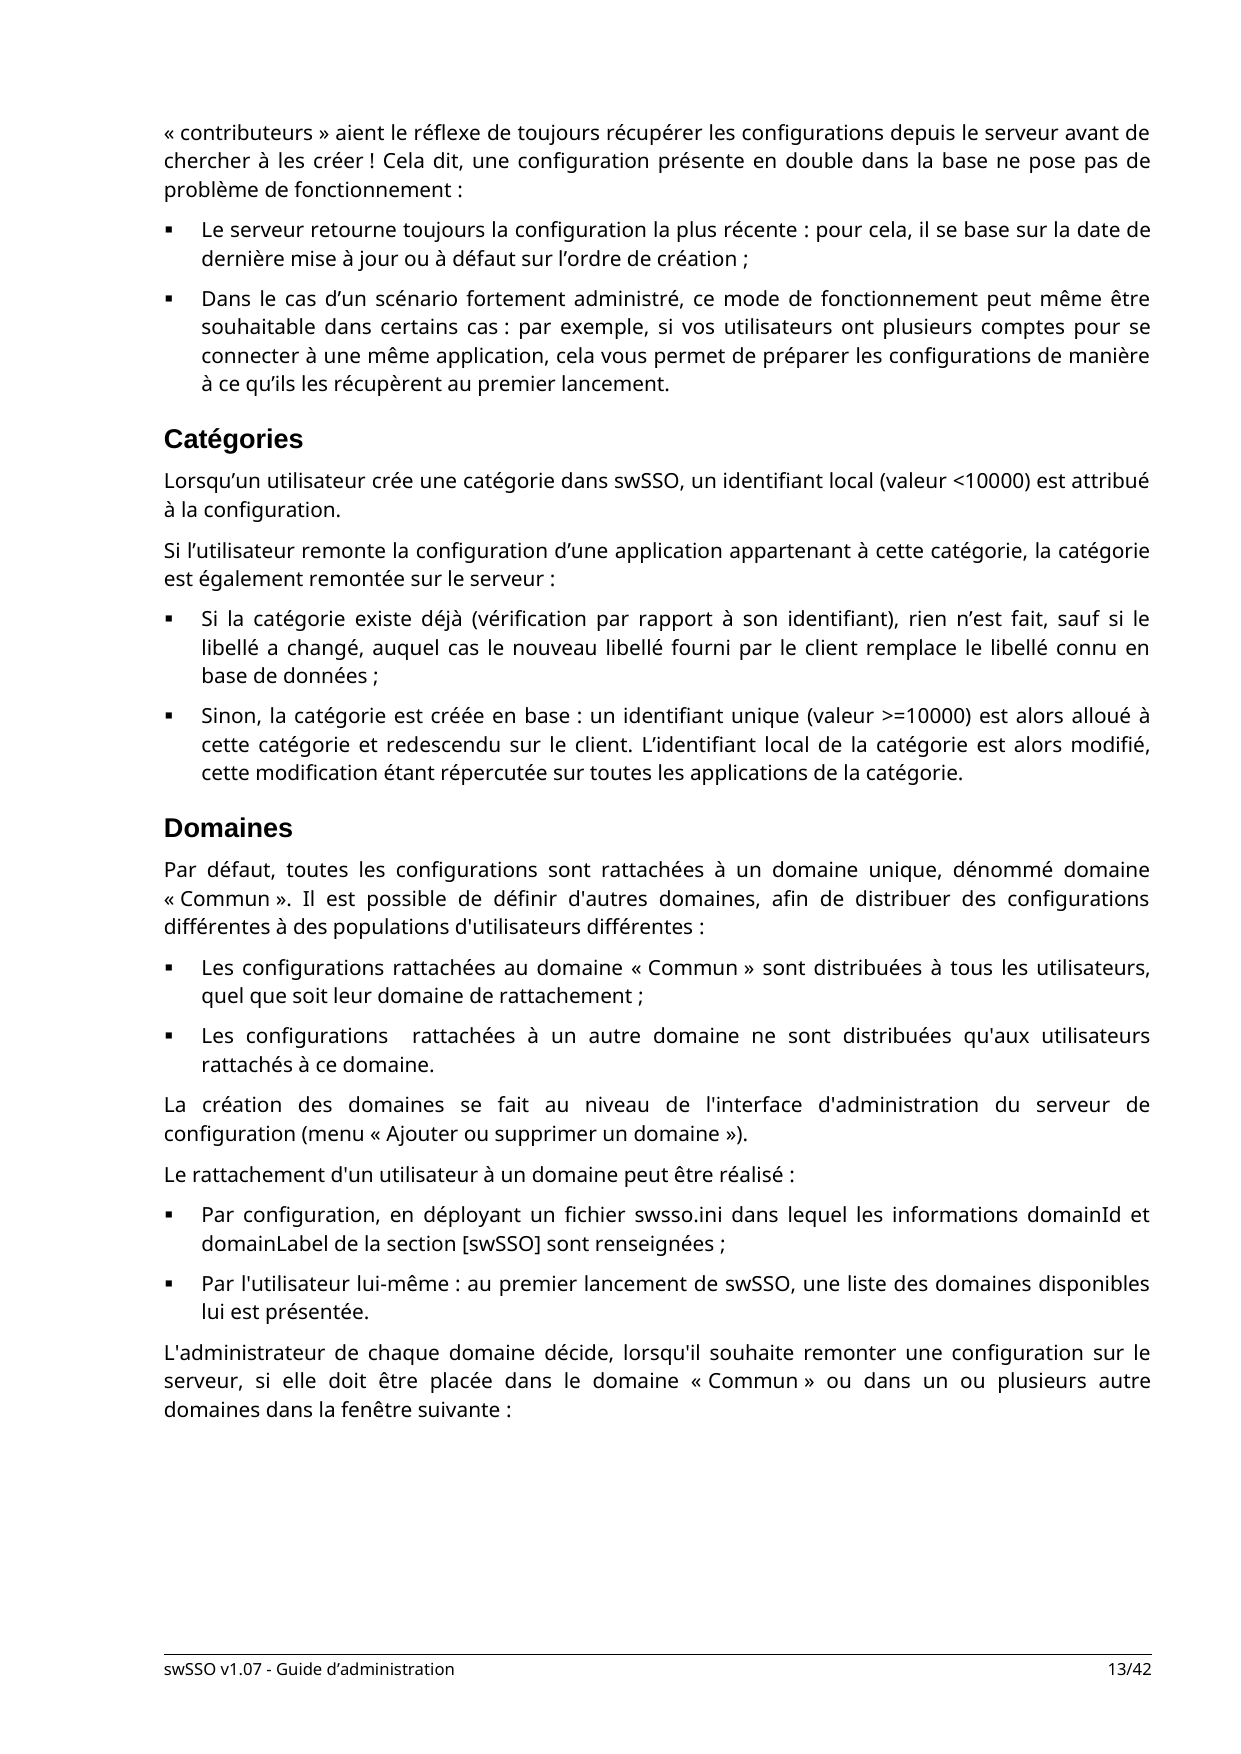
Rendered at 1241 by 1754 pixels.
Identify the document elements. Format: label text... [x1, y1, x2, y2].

subtitle Domaines [164, 812, 1152, 843]
text Le rattachement d'un utilisateur à un domaine peut être réalisé : [164, 1160, 1152, 1188]
list Le serveur retourne toujours la configuration la plus récente : pour cela, il se base sur la date de dernière mise à jour ou à défaut sur l’ordre de création ; [164, 215, 1152, 272]
list Si la catégorie existe déjà (vérification par rapport à son identifiant), rien n’est fait, sauf si le libellé a changé, auquel cas le nouveau libellé fourni par le client remplace le libellé connu en base de données ; [164, 604, 1152, 690]
subtitle Catégories [164, 423, 1152, 454]
list Par configuration, en déployant un fichier swsso.ini dans lequel les informations domainId et domainLabel de la section [swSSO] sont renseignées ; [164, 1200, 1152, 1257]
list Les configurations rattachées au domaine « Commun » sont distribuées à tous les utilisateurs, quel que soit leur domaine de rattachement ; [164, 953, 1152, 1009]
text « contributeurs » aient le réflexe de toujours récupérer les configurations depuis le serveur avant de chercher à les créer ! Cela dit, une configuration présente en double dans la base ne pose pas de problème de fonctionnement : [164, 118, 1152, 203]
text L'administrateur de chaque domaine décide, lorsqu'il souhaite remonter une configuration sur le serveur, si elle doit être placée dans le domaine « Commun » ou dans un ou plusieurs autre domaines dans la fenêtre suivante : [164, 1338, 1152, 1423]
list Dans le cas d’un scénario fortement administré, ce mode de fonctionnement peut même être souhaitable dans certains cas : par exemple, si vos utilisateurs ont plusieurs comptes pour se connecter à une même application, cela vous permet de préparer les configurations de manière à ce qu’ils les récupèrent au premier lancement. [164, 284, 1152, 398]
list Les configurations rattachées à un autre domaine ne sont distribuées qu'aux utilisateurs rattachés à ce domaine. [164, 1021, 1152, 1078]
text La création des domaines se fait au niveau de l'interface d'administration du serveur de configuration (menu « Ajouter ou supprimer un domaine »). [164, 1091, 1152, 1147]
text Lorsqu’un utilisateur crée une catégorie dans swSSO, un identifiant local (valeur <10000) est attribué à la configuration. [164, 466, 1152, 523]
list Sinon, la catégorie est créée en base : un identifiant unique (valeur >=10000) est alors alloué à cette catégorie et redescendu sur le client. L’identifiant local de la catégorie est alors modifié, cette modification étant répercutée sur toutes les applications de la catégorie. [164, 701, 1152, 787]
text Si l’utilisateur remonte la configuration d’une application appartenant à cette catégorie, la catégorie est également remontée sur le serveur : [164, 536, 1152, 593]
list Par l'utilisateur lui-même : au premier lancement de swSSO, une liste des domaines disponibles lui est présentée. [164, 1269, 1152, 1326]
text Par défaut, toutes les configurations sont rattachées à un domaine unique, dénommé domaine « Commun ». Il est possible de définir d'autres domaines, afin de distribuer des configurations différentes à des populations d'utilisateurs différentes : [164, 856, 1152, 941]
